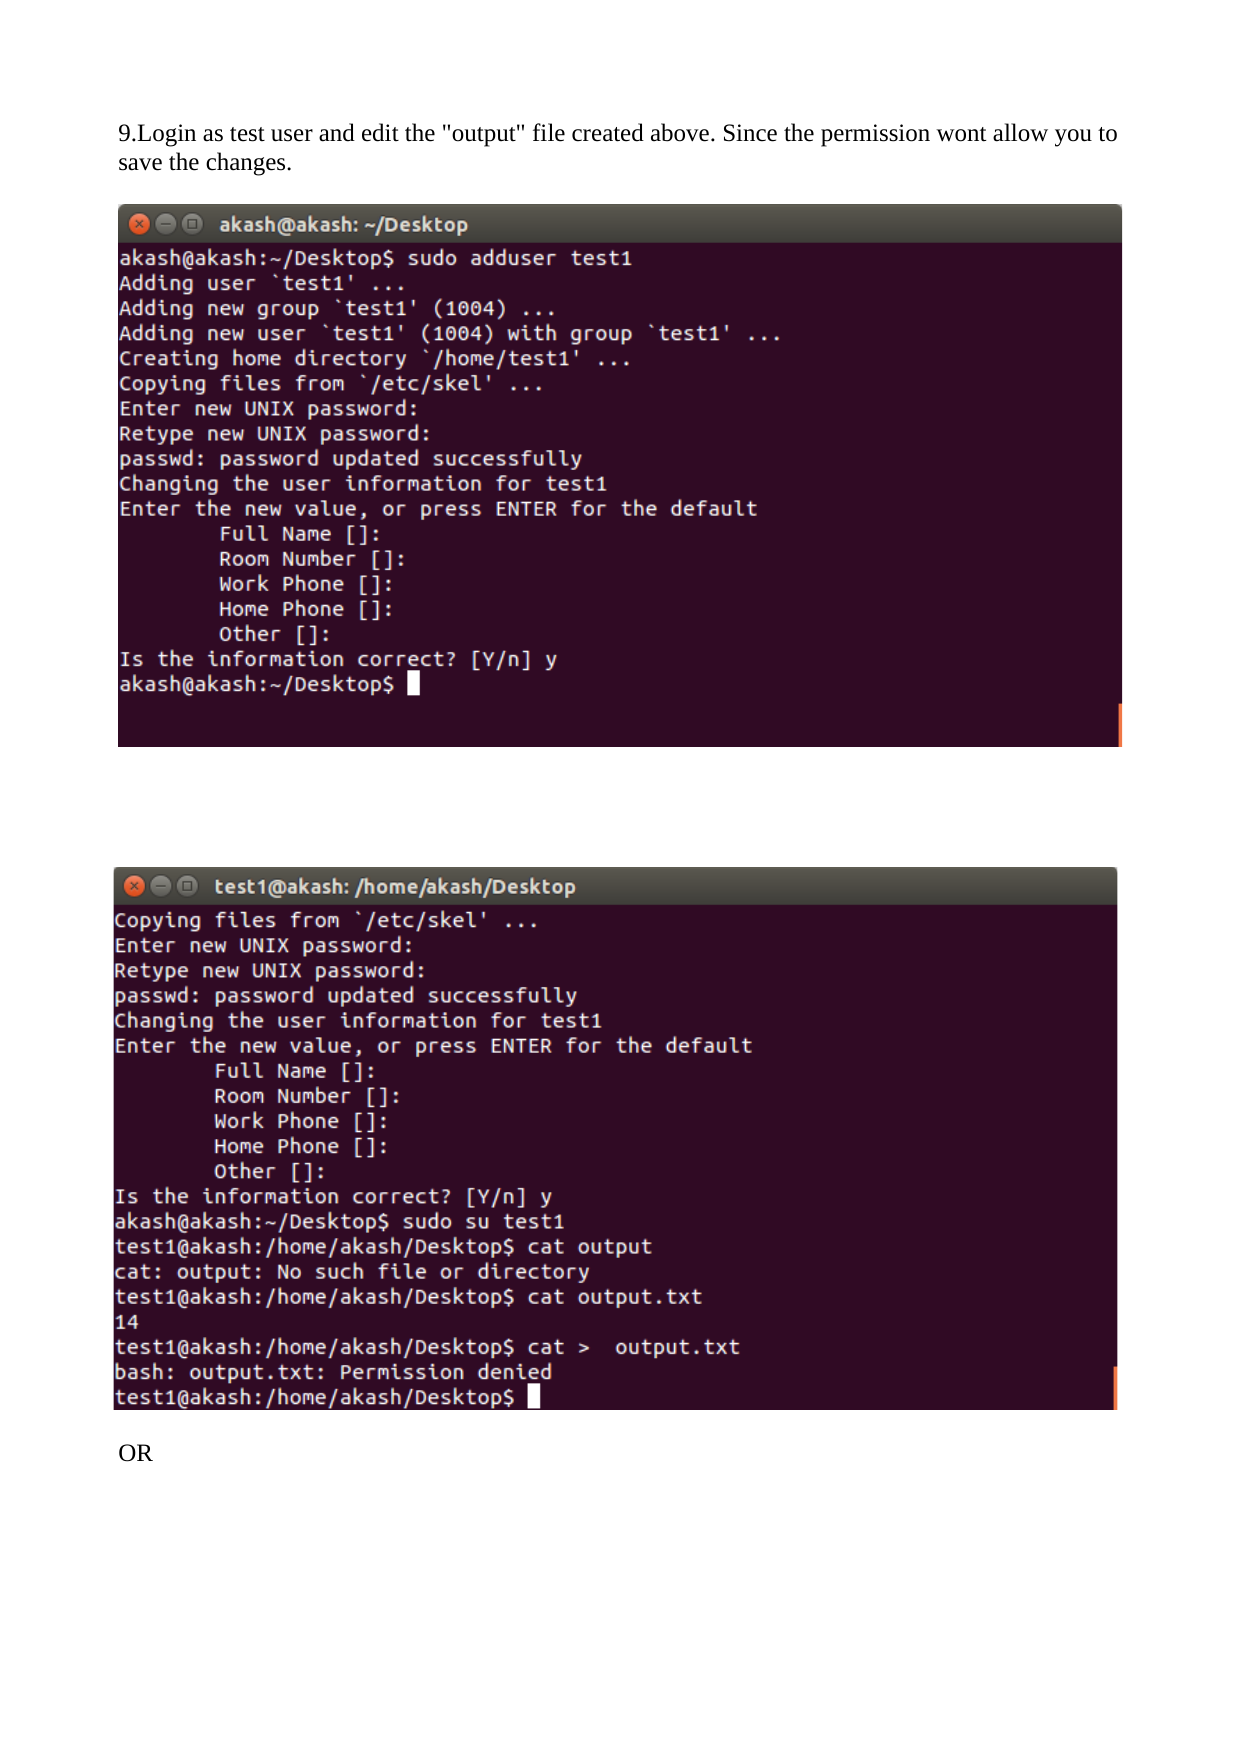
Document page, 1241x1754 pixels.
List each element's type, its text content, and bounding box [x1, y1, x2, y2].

text 9.Login as test user and edit the "output" file created above. Since the permission wont allow you to save the changes. [118, 118, 1122, 176]
text OR [118, 1438, 1122, 1467]
picture [118, 204, 1123, 747]
picture [113, 867, 1118, 1410]
